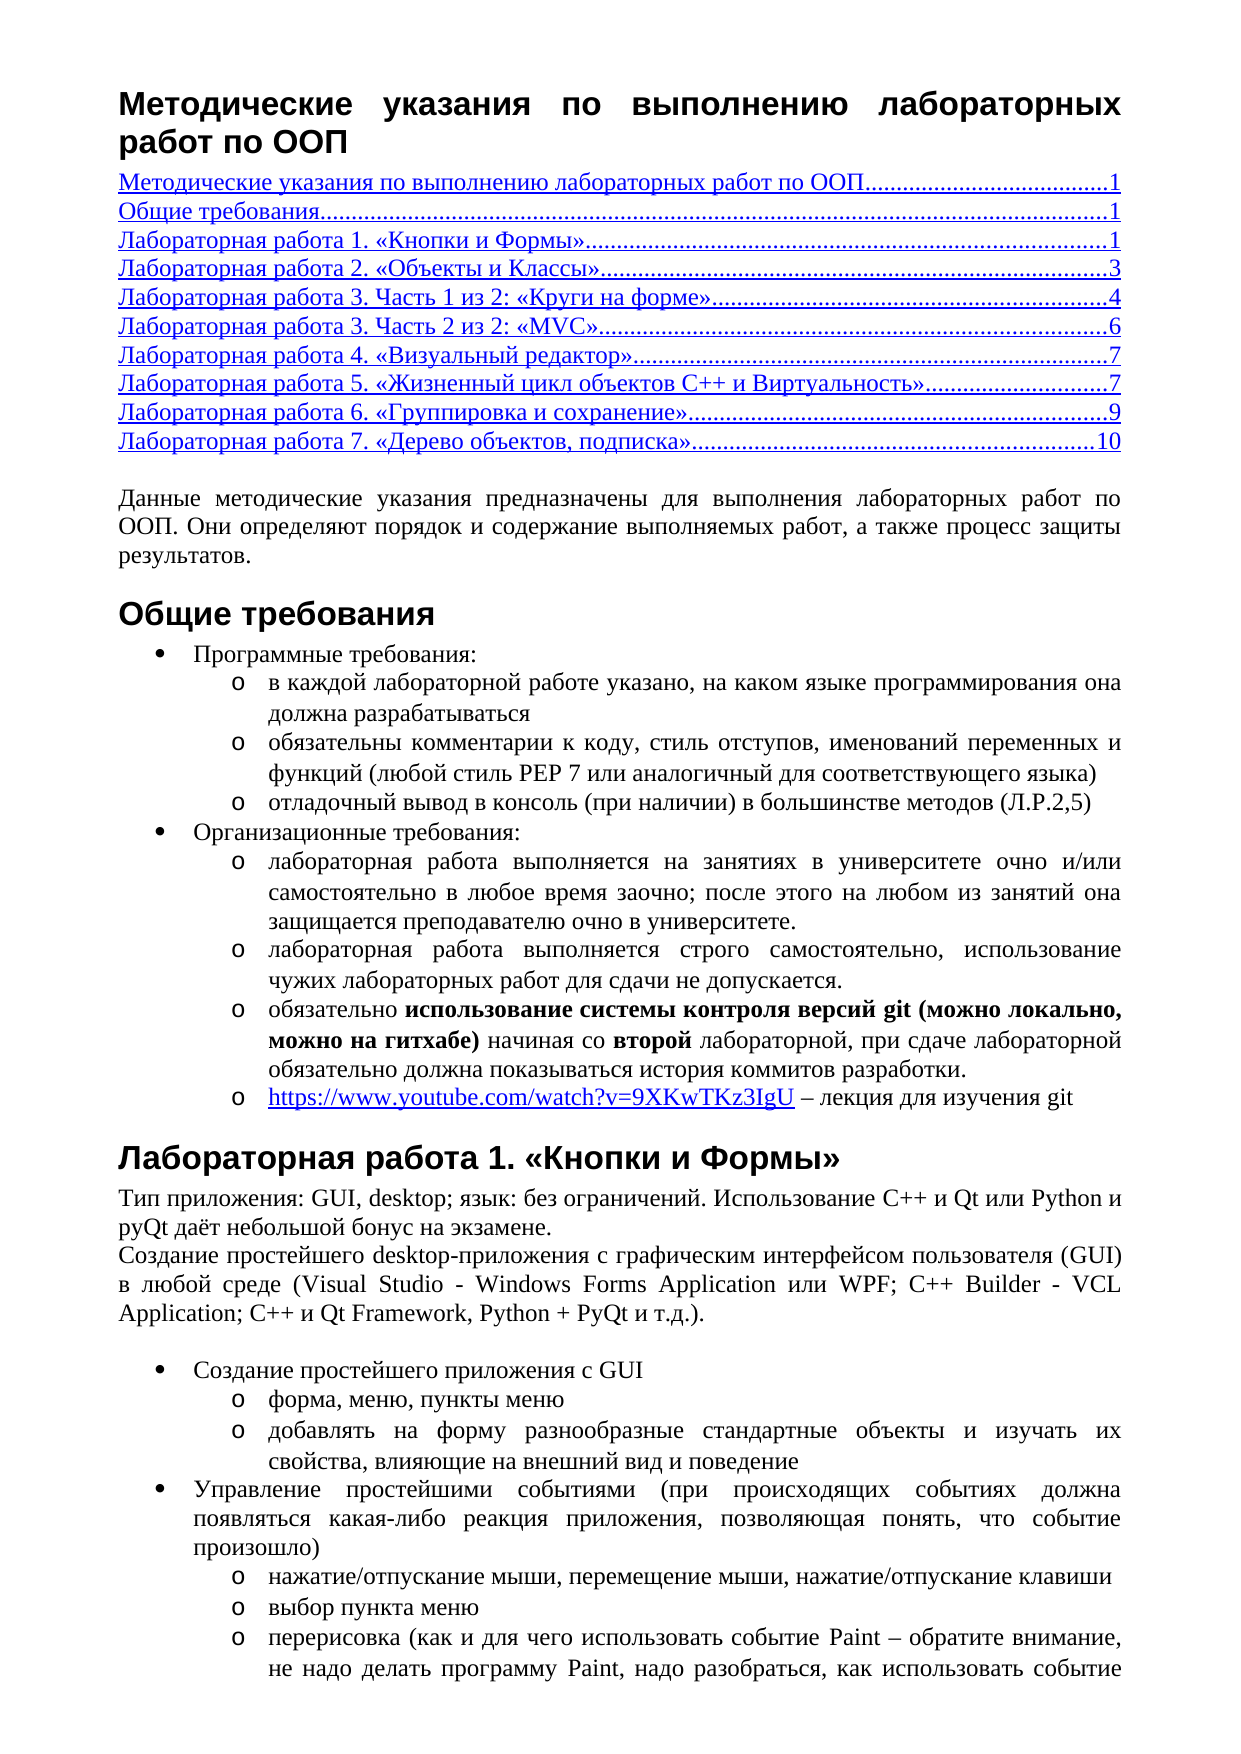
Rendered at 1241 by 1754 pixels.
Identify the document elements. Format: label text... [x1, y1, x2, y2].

subtitle Методические указания по выполнению лабораторных работ по ООП [118, 84, 1122, 161]
text Лабораторная работа 7. «Дерево объектов, подписка» 10 [118, 426, 1122, 455]
text Лабораторная работа 3. Часть 1 из 2: «Круги на форме» 4 [118, 282, 1122, 311]
text Лабораторная работа 1. «Кнопки и Формы» 1 [118, 225, 1122, 253]
text Методические указания по выполнению лабораторных работ по ООП 1 [118, 167, 1122, 196]
text Лабораторная работа 3. Часть 2 из 2: «MVC» 6 [118, 311, 1122, 340]
text Данные методические указания предназначены для выполнения лабораторных работ по ООП. Они определяют порядок и содержание выполняемых работ, а также процесс защиты результатов. [118, 483, 1122, 569]
text Общие требования 1 [118, 196, 1122, 225]
list форма, меню, пункты меню [231, 1384, 1122, 1415]
list лабораторная работа выполняется строго самостоятельно, использование чужих лабораторных работ для сдачи не допускается. [231, 934, 1122, 994]
list Программные требования: [156, 639, 1122, 667]
list Организационные требования: [156, 817, 1122, 846]
text Создание простейшего desktop-приложения с графическим интерфейсом пользователя (GUI) в любой среде (Visual Studio - Windows Forms Application или WPF; C++ Builder - VCL Application; С++ и Qt Framework, Python + PyQt и т.д.). [118, 1240, 1122, 1327]
list выбор пункта меню [231, 1592, 1122, 1622]
text Лабораторная работа 6. «Группировка и сохранение» 9 [118, 397, 1122, 426]
list https://www.youtube.com/watch?v=9XKwTKz3IgU – лекция для изучения git [231, 1082, 1122, 1113]
text Лабораторная работа 4. «Визуальный редактор» 7 [118, 340, 1122, 368]
list перерисовка (как и для чего использовать событие Paint – обратите внимание, не надо делать программу Paint, надо разобраться, как использовать событие [231, 1622, 1122, 1682]
list лабораторная работа выполняется на занятиях в университете очно и/или самостоятельно в любое время заочно; после этого на любом из занятий она защищается преподавателю очно в университете. [231, 846, 1122, 934]
list добавлять на форму разнообразные стандартные объекты и изучать их свойства, влияющие на внешний вид и поведение [231, 1415, 1122, 1474]
text Лабораторная работа 2. «Объекты и Классы» 3 [118, 253, 1122, 282]
list нажатие/отпускание мыши, перемещение мыши, нажатие/отпускание клавиши [231, 1561, 1122, 1592]
subtitle Лабораторная работа 1. «Кнопки и Формы» [118, 1138, 1122, 1177]
list в каждой лабораторной работе указано, на каком языке программирования она должна разрабатываться [231, 667, 1122, 727]
text Тип приложения: GUI, desktop; язык: без ограничений. Использование C++ и Qt или Python и pyQt даёт небольшой бонус на экзамене. [118, 1183, 1122, 1240]
list Управление простейшими событиями (при происходящих событиях должна появляться какая-либо реакция приложения, позволяющая понять, что событие произошло) [156, 1474, 1122, 1561]
text Лабораторная работа 5. «Жизненный цикл объектов С++ и Виртуальность» 7 [118, 368, 1122, 397]
list обязательно использование системы контроля версий git (можно локально, можно на гитхабе) начиная со второй лабораторной, при сдаче лабораторной обязательно должна показываться история коммитов разработки. [231, 994, 1122, 1082]
subtitle Общие требования [118, 594, 1122, 632]
list отладочный вывод в консоль (при наличии) в большинстве методов (Л.Р.2,5) [231, 787, 1122, 817]
list Создание простейшего приложения с GUI [156, 1355, 1122, 1384]
list обязательны комментарии к коду, стиль отступов, именований переменных и функций (любой стиль PEP 7 или аналогичный для соответствующего языка) [231, 727, 1122, 787]
